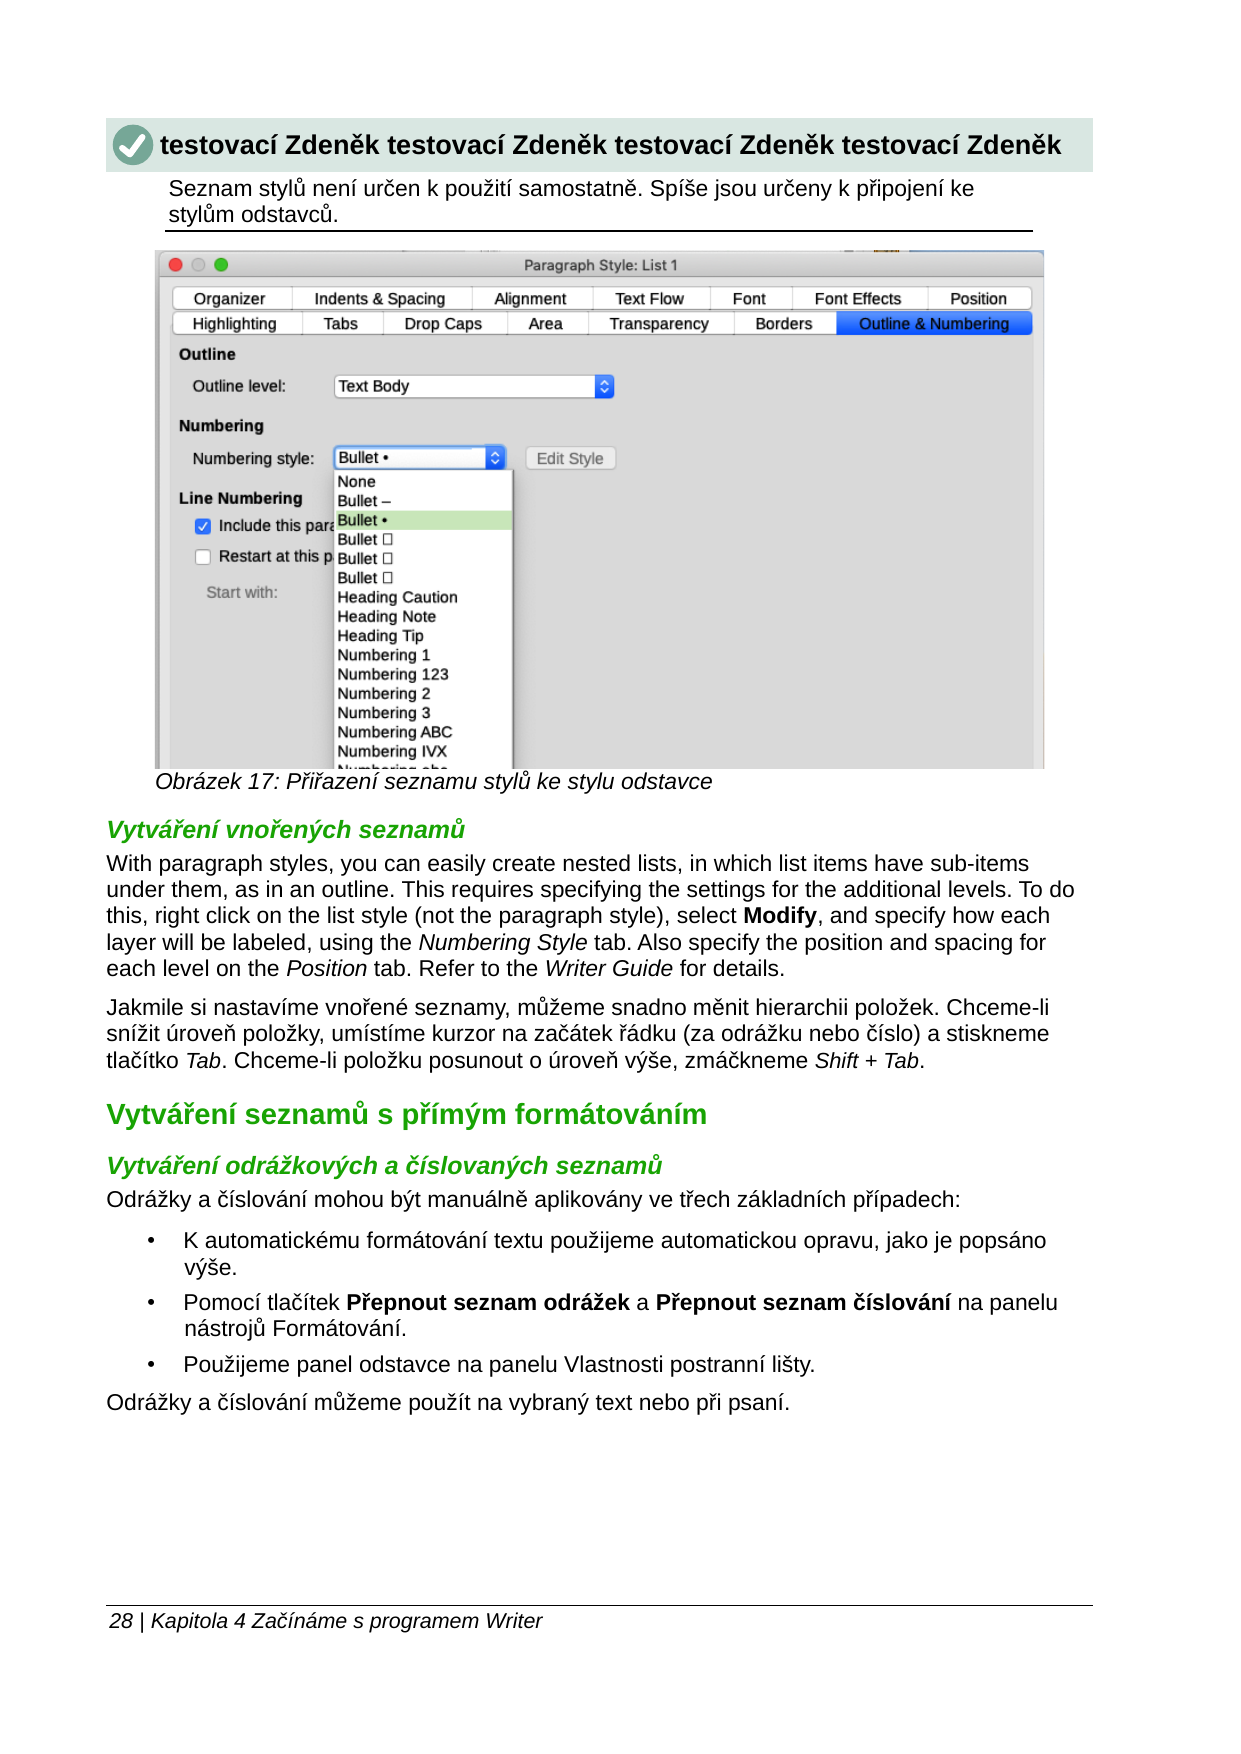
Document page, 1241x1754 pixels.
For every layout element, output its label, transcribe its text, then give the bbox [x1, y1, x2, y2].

subtitle Vytváření odrážkových a číslovaných seznamů [106, 1151, 1093, 1180]
picture [154, 250, 1045, 769]
text Jakmile si nastavíme vnořené seznamy, můžeme snadno měnit hierarchii položek. Chceme-li snížit úroveň položky, umístíme kurzor na začátek řádku (za odrážku nebo číslo) a stiskneme tlačítko Tab. Chceme-li položku posunout o úroveň výše, zmáčkneme Shift + Tab. [106, 994, 1093, 1073]
text Odrážky a číslování mohou být manuálně aplikovány ve třech základních případech: [106, 1186, 1093, 1212]
text With paragraph styles, you can easily create nested lists, in which list items have sub-items under them, as in an outline. This requires specifying the settings for the additional levels. To do this, right click on the list style (not the paragraph style), select Modify, and specify how each layer will be labeled, using the Numbering Style tab. Also specify the position and spacing for each level on the Position tab. Refer to the Writer Guide for details. [106, 850, 1093, 982]
list Pomocí tlačítek Přepnout seznam odrážek a Přepnout seznam číslování na panelu nástrojů Formátování. [144, 1286, 1093, 1342]
text Seznam stylů není určen k použití samostatně. Spíše jsou určeny k připojení ke stylům odstavců. [165, 172, 1033, 230]
list Použijeme panel odstavce na panelu Vlastnosti postranní lišty. [144, 1348, 1093, 1380]
subtitle testovací Zdeněk testovací Zdeněk testovací Zdeněk testovací Zdeněk [106, 118, 1093, 172]
text Obrázek 17: Přiřazení seznamu stylů ke stylu odstavce [155, 769, 1044, 794]
text Odrážky a číslování můžeme použít na vybraný text nebo při psaní. [106, 1389, 1093, 1415]
subtitle Vytváření seznamů s přímým formátováním [106, 1097, 1093, 1130]
subtitle Vytváření vnořených seznamů [106, 815, 1093, 844]
list K automatickému formátování textu použijeme automatickou opravu, jako je popsáno výše. [144, 1224, 1093, 1280]
